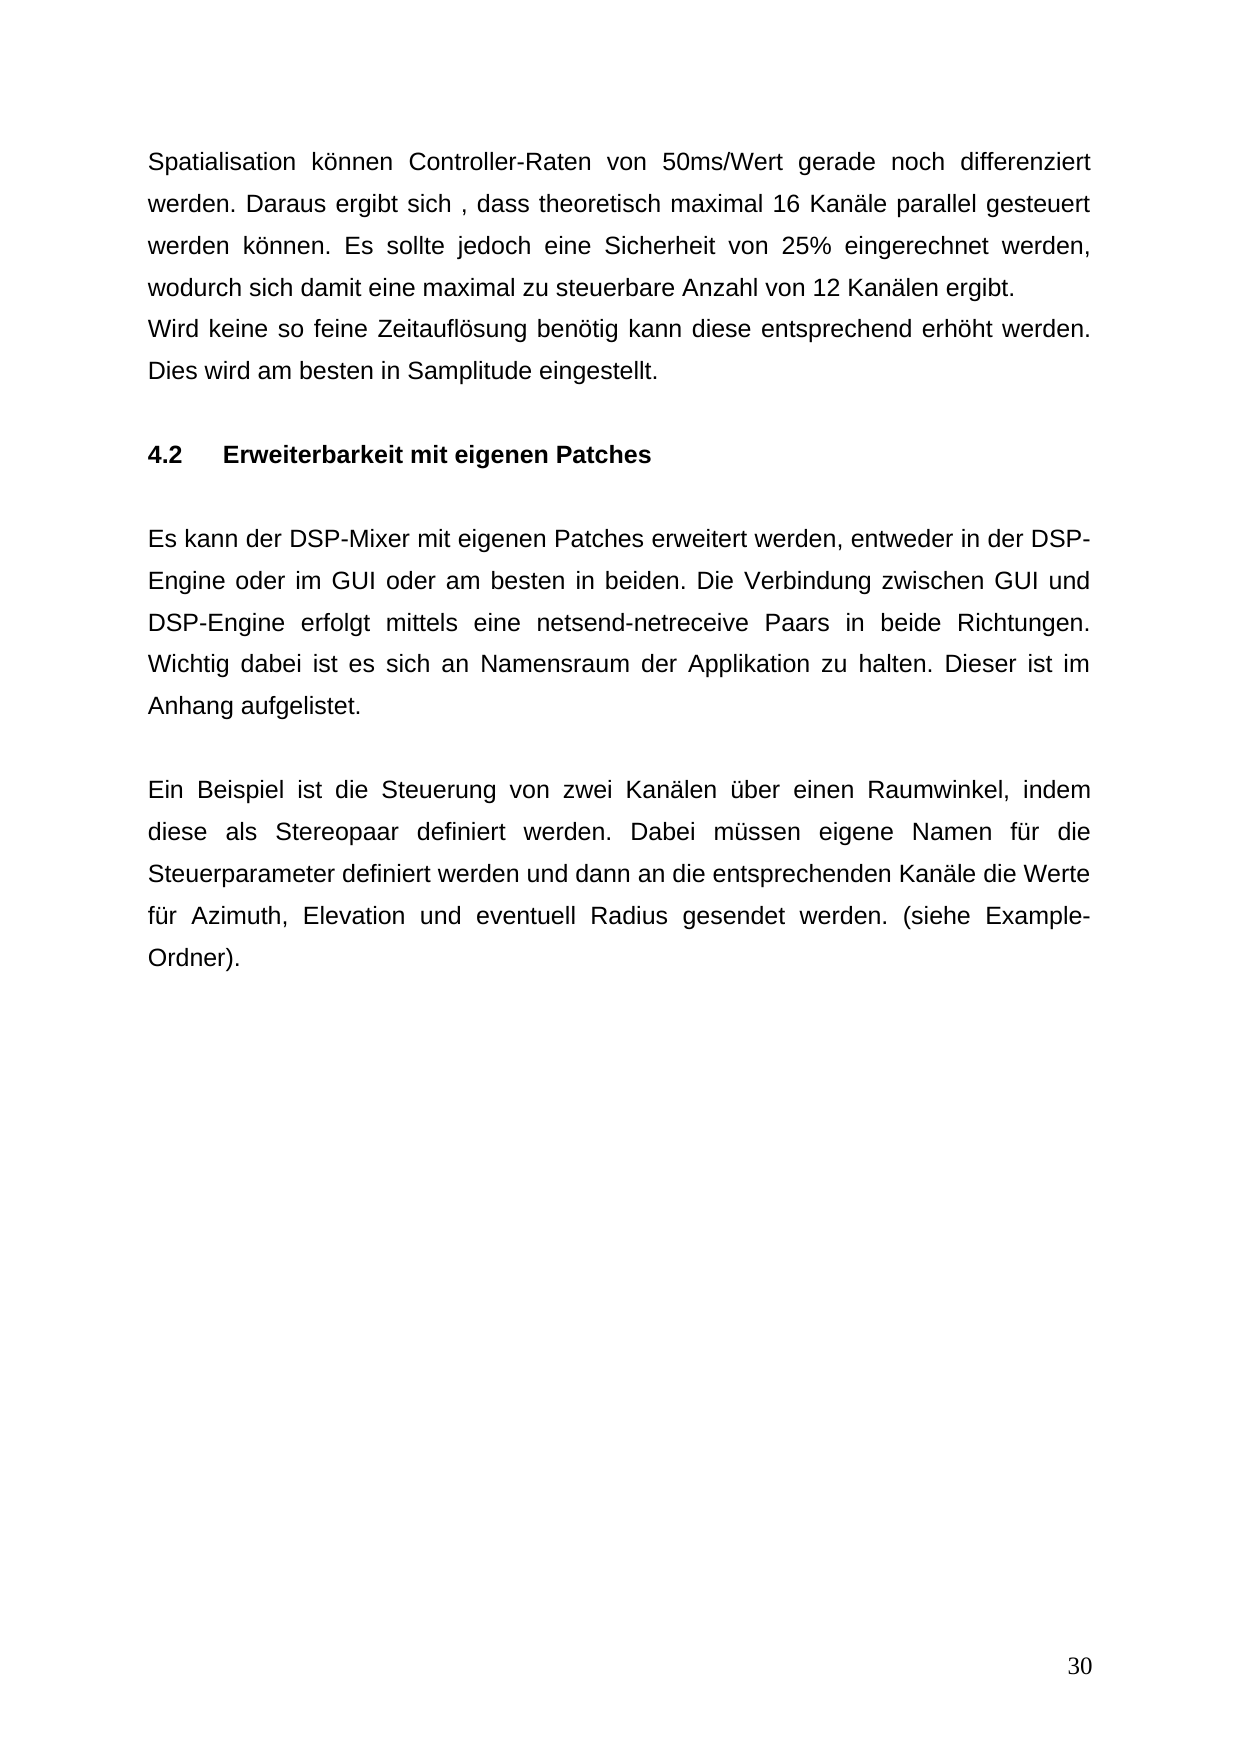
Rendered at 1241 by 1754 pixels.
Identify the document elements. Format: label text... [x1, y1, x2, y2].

subtitle 4.2 Erweiterbarkeit mit eigenen Patches [148, 441, 1092, 469]
text Wird keine so feine Zeitauflösung benötig kann diese entsprechend erhöht werden. Dies wird am besten in Samplitude eingestellt. [148, 315, 1092, 385]
text Spatialisation können Controller-Raten von 50ms/Wert gerade noch differenziert werden. Daraus ergibt sich , dass theoretisch maximal 16 Kanäle parallel gesteuert werden können. Es sollte jedoch eine Sicherheit von 25% eingerechnet werden, wodurch sich damit eine maximal zu steuerbare Anzahl von 12 Kanälen ergibt. [148, 148, 1092, 301]
text Es kann der DSP-Mixer mit eigenen Patches erweitert werden, entweder in der DSP-Engine oder im GUI oder am besten in beiden. Die Verbindung zwischen GUI und DSP-Engine erfolgt mittels eine netsend-netreceive Paars in beide Richtungen. Wichtig dabei ist es sich an Namensraum der Applikation zu halten. Dieser ist im Anhang aufgelistet. [148, 524, 1092, 720]
text Ein Beispiel ist die Steuerung von zwei Kanälen über einen Raumwinkel, indem diese als Stereopaar definiert werden. Dabei müssen eigene Namen für die Steuerparameter definiert werden und dann an die entsprechenden Kanäle die Werte für Azimuth, Elevation und eventuell Radius gesendet werden. (siehe Example-Ordner). [148, 776, 1092, 971]
